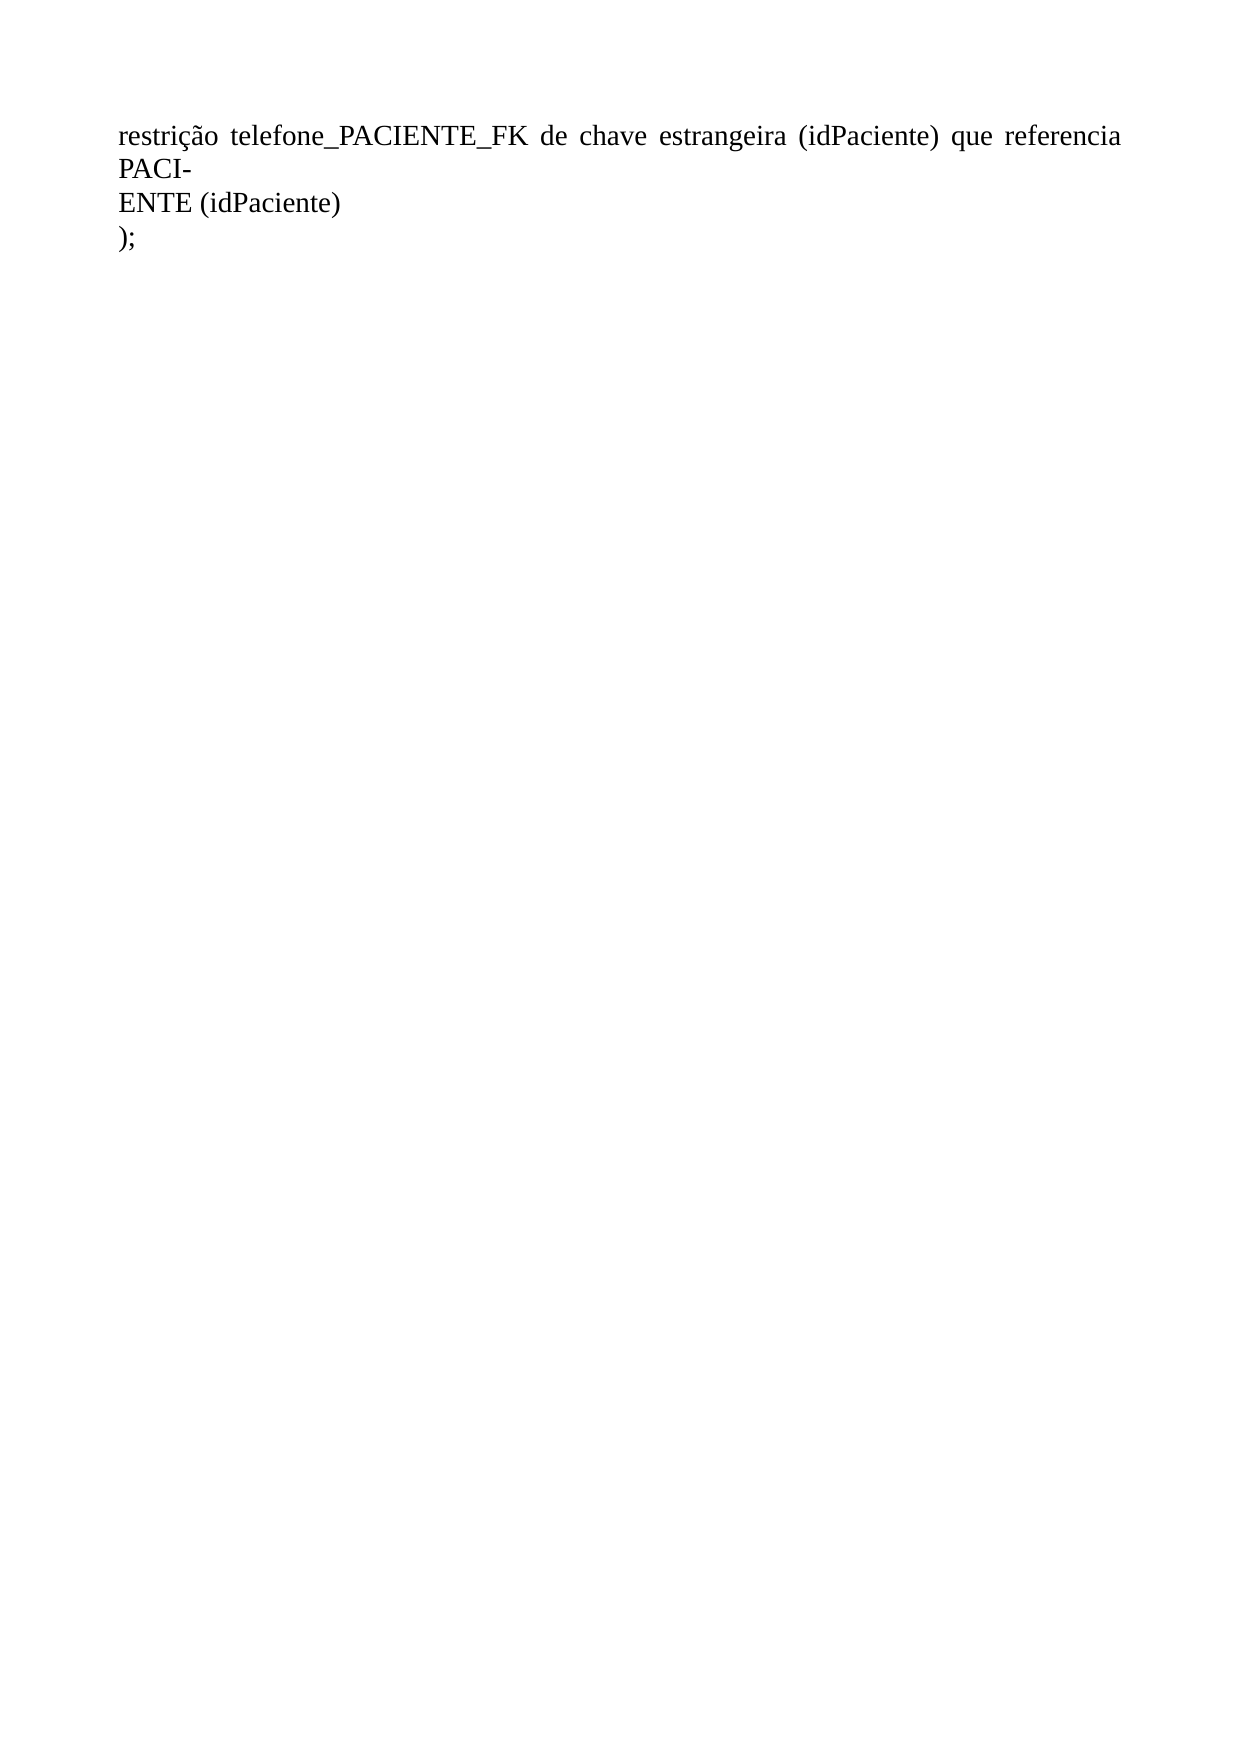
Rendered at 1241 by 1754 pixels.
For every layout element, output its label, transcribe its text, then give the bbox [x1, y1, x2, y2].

text ENTE (idPaciente) [118, 185, 1122, 219]
text restrição telefone_PACIENTE_FK de chave estrangeira (idPaciente) que referencia PACI- [118, 118, 1122, 185]
text ); [118, 219, 1122, 252]
